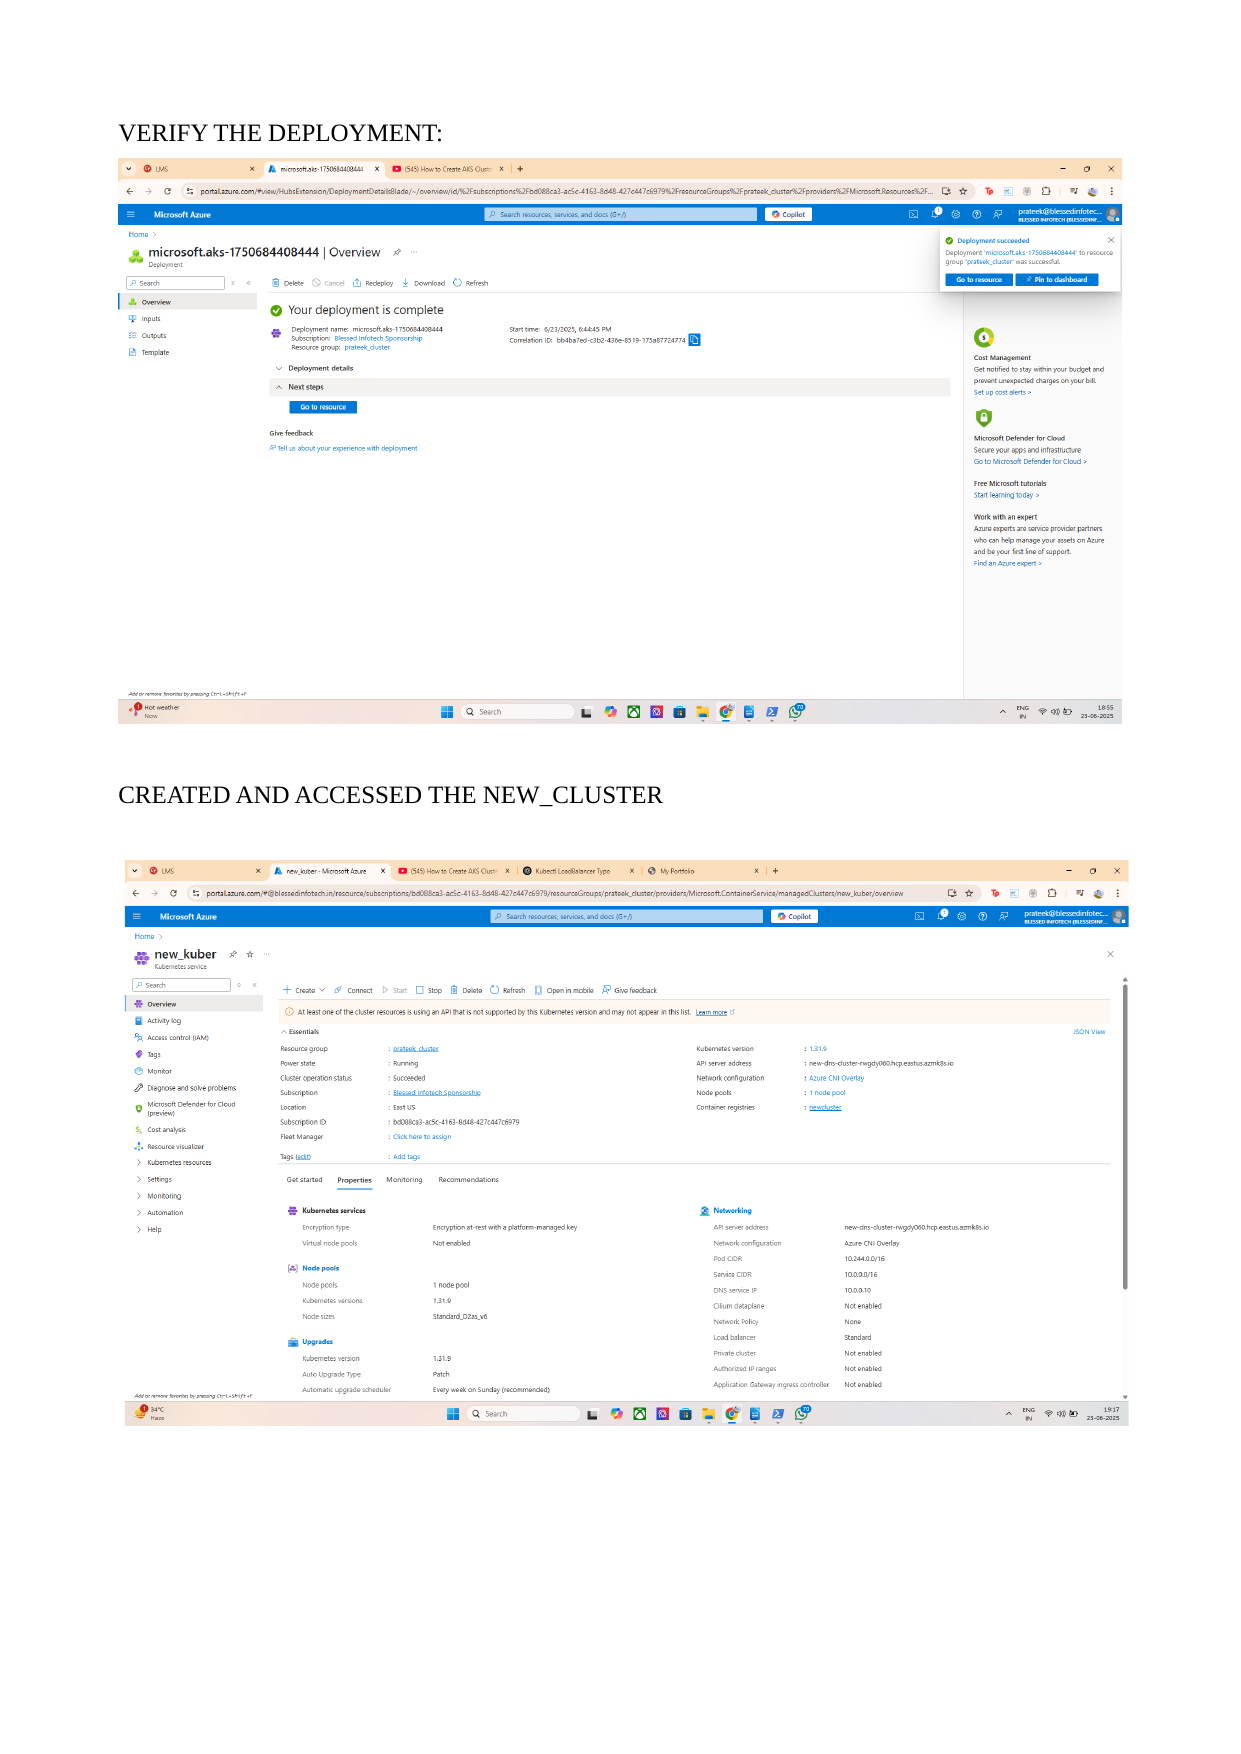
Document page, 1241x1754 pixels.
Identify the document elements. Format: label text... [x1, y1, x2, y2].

text CREATED AND ACCESSED THE NEW_CLUSTER [118, 781, 1122, 809]
picture [118, 158, 1123, 724]
picture [124, 860, 1129, 1426]
text VERIFY THE DEPLOYMENT: [118, 118, 1122, 147]
